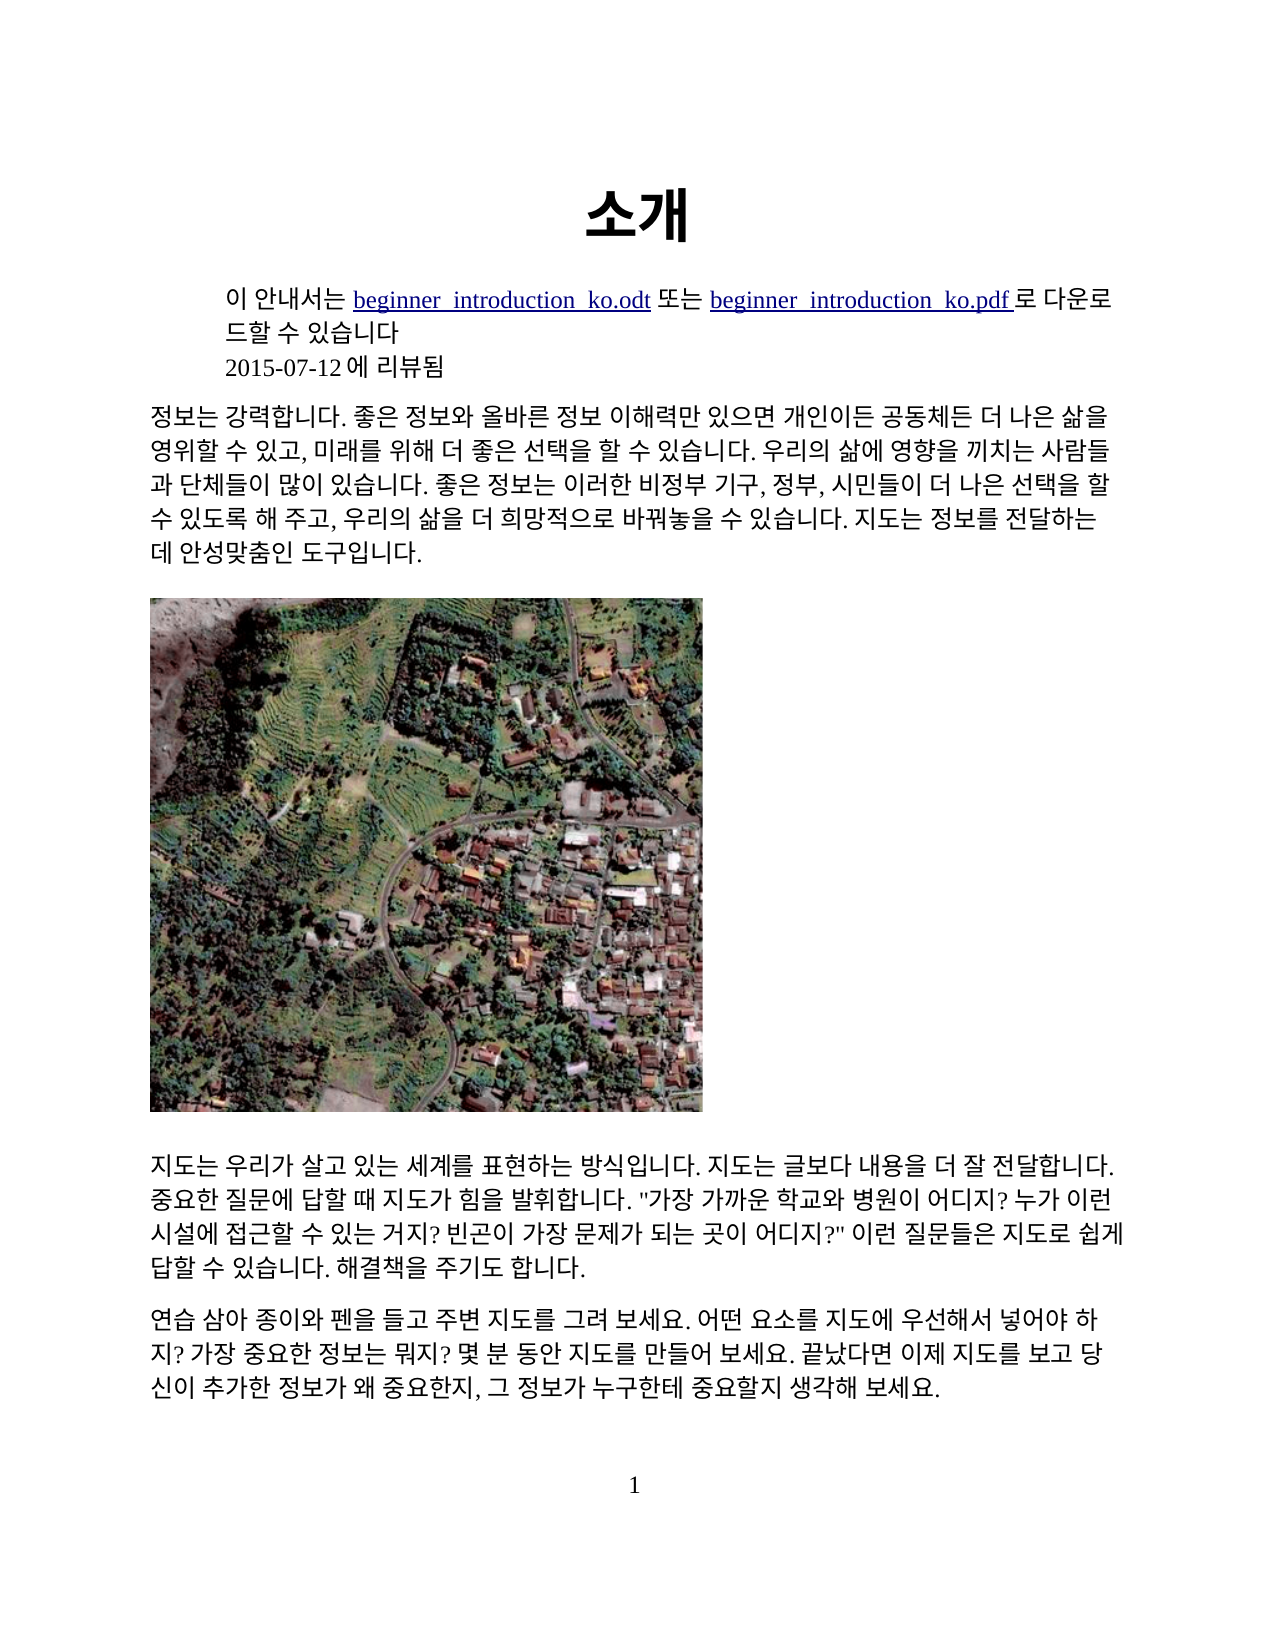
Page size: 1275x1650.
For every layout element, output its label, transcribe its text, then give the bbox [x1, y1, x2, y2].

text 지도는 우리가 살고 있는 세계를 표현하는 방식입니다. 지도는 글보다 내용을 더 잘 전달합니다. 중요한 질문에 답할 때 지도가 힘을 발휘합니다. "가장 가까운 학교와 병원이 어디지? 누가 이런 시설에 접근할 수 있는 거지? 빈곤이 가장 문제가 되는 곳이 어디지?" 이런 질문들은 지도로 쉽게 답할 수 있습니다. 해결책을 주기도 합니다. [150, 1149, 1125, 1285]
text 정보는 강력합니다. 좋은 정보와 올바른 정보 이해력만 있으면 개인이든 공동체든 더 나은 삶을 영위할 수 있고, 미래를 위해 더 좋은 선택을 할 수 있습니다. 우리의 삶에 영향을 끼치는 사람들과 단체들이 많이 있습니다. 좋은 정보는 이러한 비정부 기구, 정부, 시민들이 더 나은 선택을 할 수 있도록 해 주고, 우리의 삶을 더 희망적으로 바꿔놓을 수 있습니다. 지도는 정보를 전달하는 데 안성맞춤인 도구입니다. [150, 399, 1125, 598]
title 소개 [150, 175, 1125, 254]
text 이 안내서는 beginner_introduction_ko.odt 또는 beginner_introduction_ko.pdf로 다운로드할 수 있습니다 2015-07-12에 리뷰됨 [225, 282, 1125, 384]
text 연습 삼아 종이와 펜을 들고 주변 지도를 그려 보세요. 어떤 요소를 지도에 우선해서 넣어야 하지? 가장 중요한 정보는 뭐지? 몇 분 동안 지도를 만들어 보세요. 끝났다면 이제 지도를 보고 당신이 추가한 정보가 왜 중요한지, 그 정보가 누구한테 중요할지 생각해 보세요. [150, 1303, 1125, 1405]
picture [150, 598, 703, 1112]
